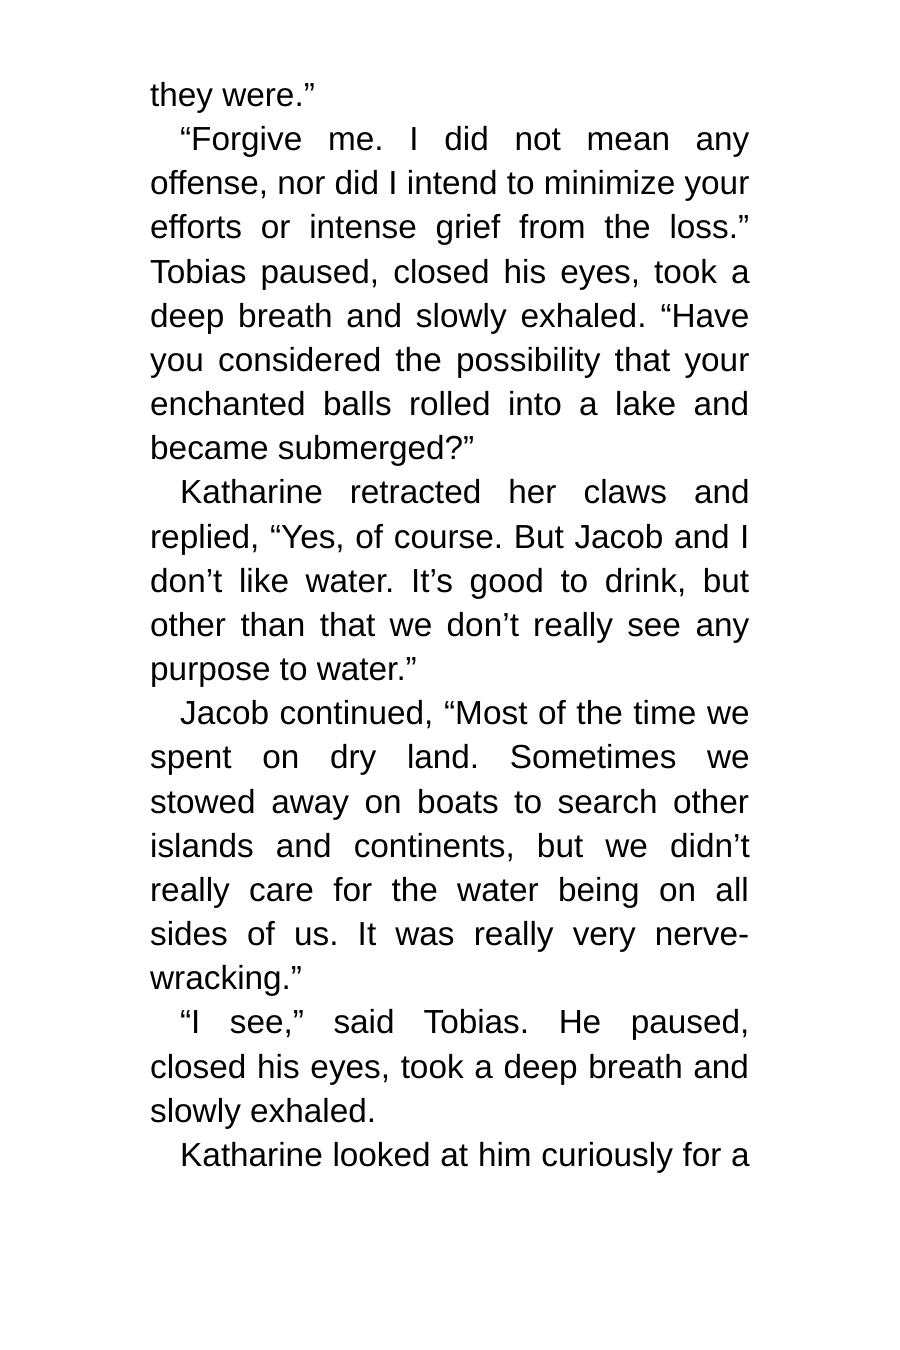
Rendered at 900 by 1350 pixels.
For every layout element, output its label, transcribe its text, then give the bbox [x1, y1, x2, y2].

text Jacob continued, “Most of the time we spent on dry land. Sometimes we stowed away on boats to search other islands and continents, but we didn’t really care for the water being on all sides of us. It was really very nerve-wracking.” [150, 693, 750, 997]
text “Forgive me. I did not mean any offense, nor did I intend to minimize your efforts or intense grief from the loss.” Tobias paused, closed his eyes, took a deep breath and slowly exhaled. “Have you considered the possibility that your enchanted balls rolled into a lake and became submerged?” [150, 119, 750, 467]
text Katharine retracted her claws and replied, “Yes, of course. But Jacob and I don’t like water. It’s good to drink, but other than that we don’t really see any purpose to water.” [150, 472, 750, 688]
text Katharine looked at him curiously for a [150, 1135, 750, 1173]
text “I see,” said Tobias. He paused, closed his eyes, took a deep breath and slowly exhaled. [150, 1002, 750, 1129]
text they were.” [150, 75, 750, 113]
